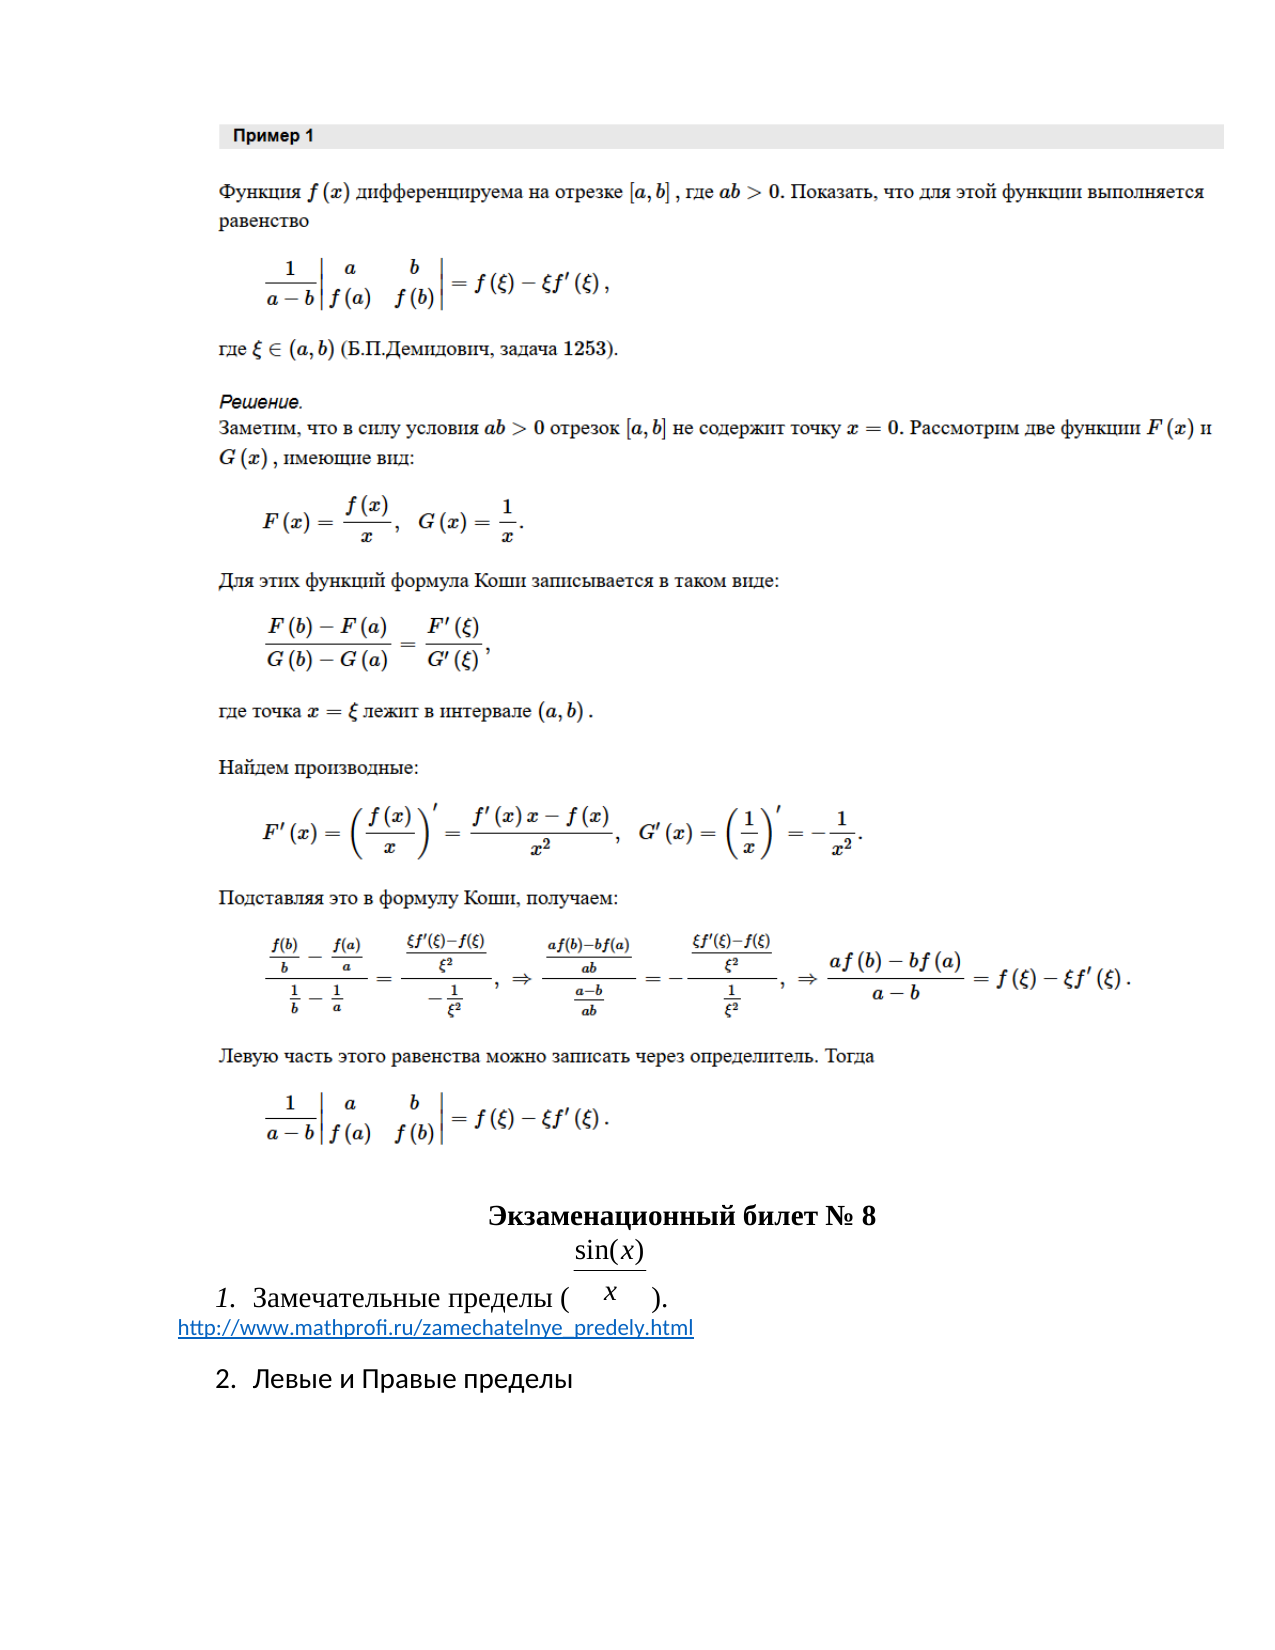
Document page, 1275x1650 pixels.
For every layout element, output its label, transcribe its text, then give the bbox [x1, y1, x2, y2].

picture [214, 118, 1224, 1165]
title Экзаменационный билет № 8 [177, 1198, 1186, 1232]
list Левые и Правые пределы [215, 1360, 1186, 1396]
text http://www.mathprofi.ru/zamechatelnye_predely.html [177, 1313, 1186, 1341]
subtitle Замечательные пределы (). [215, 1232, 1186, 1313]
